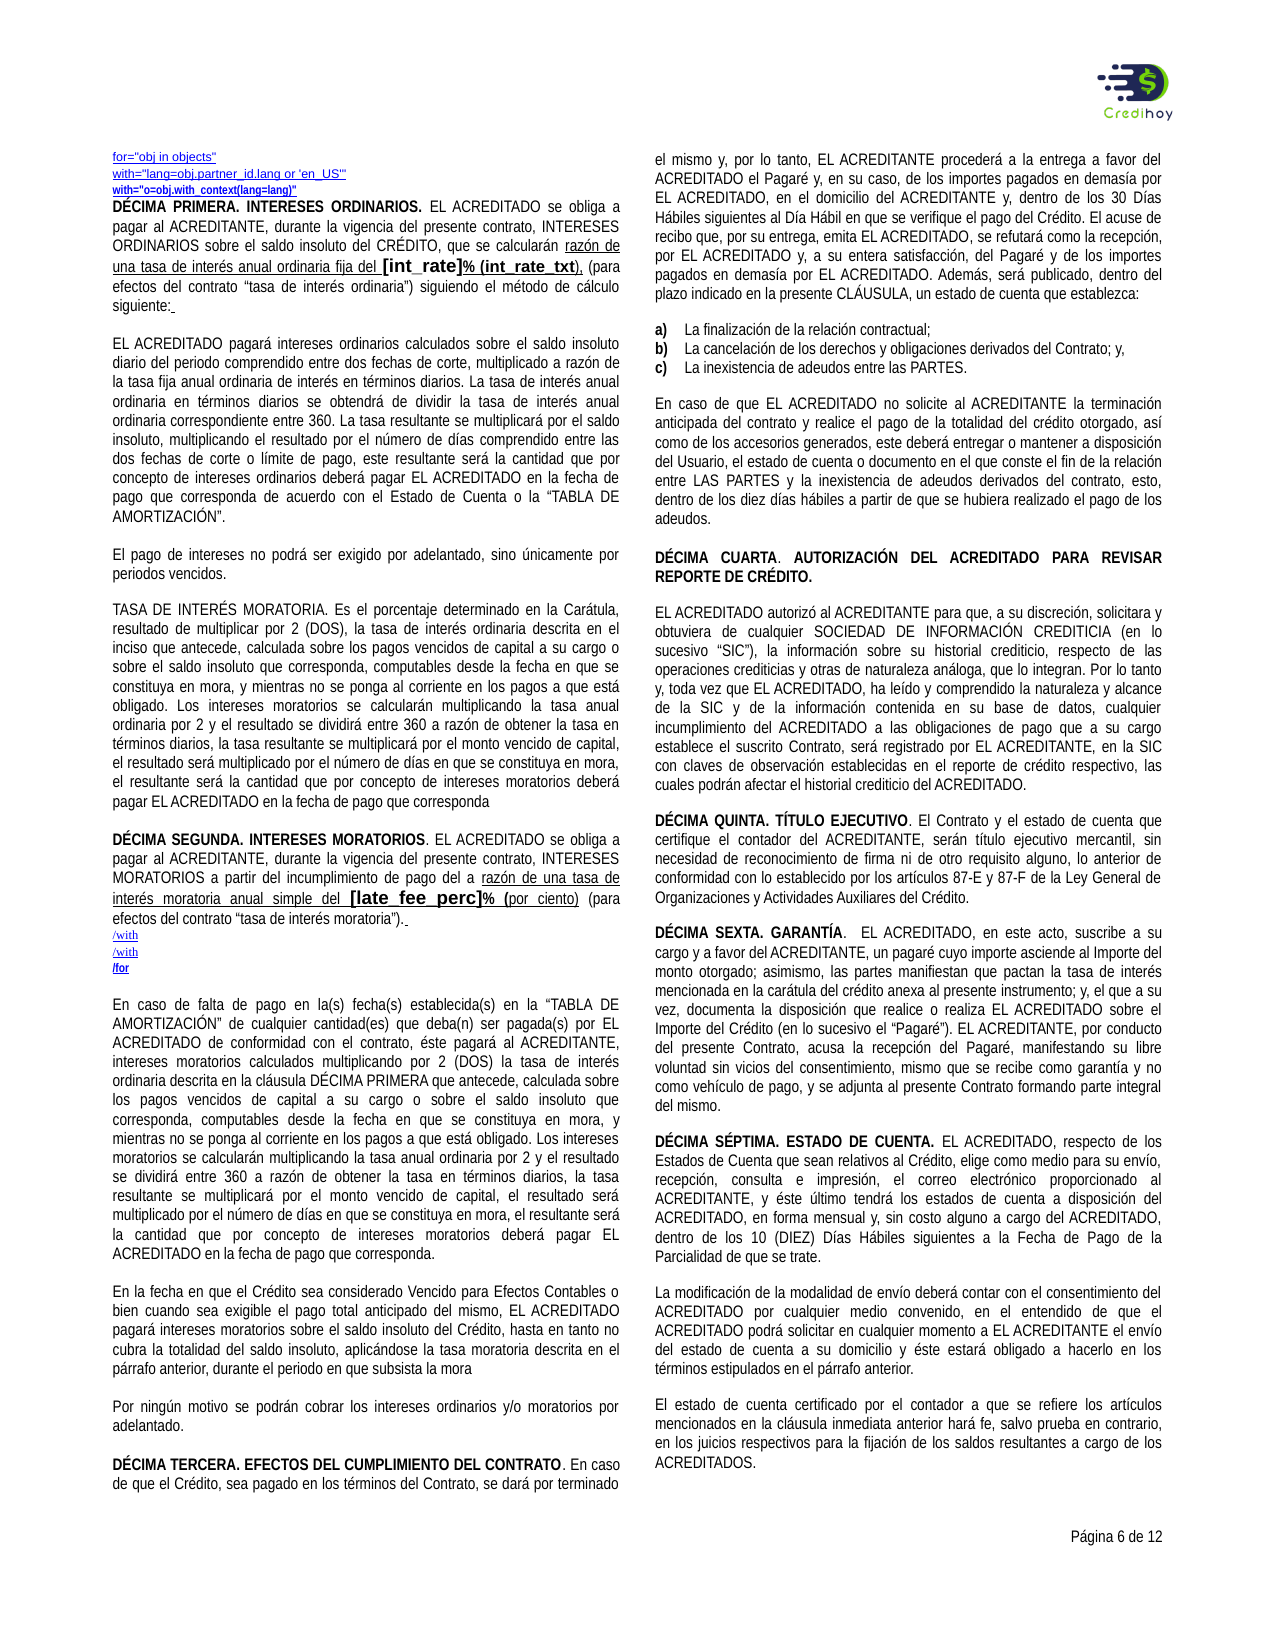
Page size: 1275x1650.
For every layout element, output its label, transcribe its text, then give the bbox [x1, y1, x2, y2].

picture [1097, 64, 1173, 121]
text el mismo y, por lo tanto, EL ACREDITANTE procederá a la entrega a favor del ACREDITADO el Pagaré y, en su caso, de los importes pagados en demasía por EL ACREDITADO, en el domicilio del ACREDITANTE y, dentro de los 30 Días Hábiles siguientes al Día Hábil en que se verifique el pago del Crédito. El acuse de recibo que, por su entrega, emita EL ACREDITADO, se refutará como la recepción, por EL ACREDITADO y, a su entera satisfacción, del Pagaré y de los importes pagados en demasía por EL ACREDITADO. Además, será publicado, dentro del plazo indicado en la presente CLÁUSULA, un estado de cuenta que establezca: [655, 150, 1162, 303]
text DÉCIMA QUINTA. TÍTULO EJECUTIVO. El Contrato y el estado de cuenta que certifique el contador del ACREDITANTE, serán título ejecutivo mercantil, sin necesidad de reconocimiento de firma ni de otro requisito alguno, lo anterior de conformidad con lo establecido por los artículos 87-E y 87-F de la Ley General de Organizaciones y Actividades Auxiliares del Crédito. [655, 811, 1162, 907]
list La finalización de la relación contractual; [655, 320, 1162, 339]
text El estado de cuenta certificado por el contador a que se refiere los artículos mencionados en la cláusula inmediata anterior hará fe, salvo prueba en contrario, en los juicios respectivos para la fijación de los saldos resultantes a cargo de los ACREDITADOS. [655, 1395, 1162, 1472]
text DÉCIMA SEXTA. GARANTÍA. EL ACREDITADO, en este acto, suscribe a su cargo y a favor del ACREDITANTE, un pagaré cuyo importe asciende al Importe del monto otorgado; asimismo, las partes manifiestan que pactan la tasa de interés mencionada en la carátula del crédito anexa al presente instrumento; y, el que a su vez, documenta la disposición que realice o realiza EL ACREDITADO sobre el Importe del Crédito (en lo sucesivo el “Pagaré”). EL ACREDITANTE, por conducto del presente Contrato, acusa la recepción del Pagaré, manifestando su libre voluntad sin vicios del consentimiento, mismo que se recibe como garantía y no como vehículo de pago, y se adjunta al presente Contrato formando parte integral del mismo. [655, 923, 1162, 1115]
list La cancelación de los derechos y obligaciones derivados del Contrato; y, [655, 339, 1162, 358]
list La inexistencia de adeudos entre las PARTES. [655, 358, 1162, 377]
text DÉCIMA CUARTA. AUTORIZACIÓN DEL ACREDITADO PARA REVISAR REPORTE DE CRÉDITO. [655, 547, 1162, 586]
text Por ningún motivo se podrán cobrar los intereses ordinarios y/o moratorios por adelantado. [112, 1397, 620, 1435]
text DÉCIMA SÉPTIMA. ESTADO DE CUENTA. EL ACREDITADO, respecto de los Estados de Cuenta que sean relativos al Crédito, elige como medio para su envío, recepción, consulta e impresión, el correo electrónico proporcionado al ACREDITANTE, y éste último tendrá los estados de cuenta a disposición del ACREDITADO, en forma mensual y, sin costo alguno a cargo del ACREDITADO, dentro de los 10 (DIEZ) Días Hábiles siguientes a la Fecha de Pago de la Parcialidad de que se trate. [655, 1132, 1162, 1266]
text DÉCIMA TERCERA. EFECTOS DEL CUMPLIMIENTO DEL CONTRATO. En caso de que el Crédito, sea pagado en los términos del Contrato, se dará por terminado [112, 1454, 620, 1493]
text /with [112, 944, 620, 959]
text DÉCIMA SEGUNDA. INTERESES MORATORIOS. EL ACREDITADO se obliga a pagar al ACREDITANTE, durante la vigencia del presente contrato, INTERESES MORATORIOS a partir del incumplimiento de pago del a razón de una tasa de interés moratoria anual simple del [late_fee_perc]% (por ciento) (para efectos del contrato “tasa de interés moratoria”). [112, 830, 620, 928]
text En caso de que EL ACREDITADO no solicite al ACREDITANTE la terminación anticipada del contrato y realice el pago de la totalidad del crédito otorgado, así como de los accesorios generados, este deberá entregar o mantener a disposición del Usuario, el estado de cuenta o documento en el que conste el fin de la relación entre LAS PARTES y la inexistencia de adeudos derivados del contrato, esto, dentro de los diez días hábiles a partir de que se hubiera realizado el pago de los adeudos. [655, 394, 1162, 528]
text /with [112, 928, 620, 942]
text /for [112, 961, 620, 975]
list El pago de intereses no podrá ser exigido por adelantado, sino únicamente por periodos vencidos. [112, 545, 620, 583]
text with="lang=obj.partner_id.lang or 'en_US'" [112, 166, 620, 181]
text EL ACREDITADO autorizó al ACREDITANTE para que, a su discreción, solicitara y obtuviera de cualquier SOCIEDAD DE INFORMACIÓN CREDITICIA (en lo sucesivo “SIC”), la información sobre su historial crediticio, respecto de las operaciones crediticias y otras de naturaleza análoga, que lo integran. Por lo tanto y, toda vez que EL ACREDITADO, ha leído y comprendido la naturaleza y alcance de la SIC y de la información contenida en su base de datos, cualquier incumplimiento del ACREDITADO a las obligaciones de pago que a su cargo establece el suscrito Contrato, será registrado por EL ACREDITANTE, en la SIC con claves de observación establecidas en el reporte de crédito respectivo, las cuales podrán afectar el historial crediticio del ACREDITADO. [655, 602, 1162, 794]
text En caso de falta de pago en la(s) fecha(s) establecida(s) en la “TABLA DE AMORTIZACIÓN” de cualquier cantidad(es) que deba(n) ser pagada(s) por EL ACREDITADO de conformidad con el contrato, éste pagará al ACREDITANTE, intereses moratorios calculados multiplicando por 2 (DOS) la tasa de interés ordinaria descrita en la cláusula DÉCIMA PRIMERA que antecede, calculada sobre los pagos vencidos de capital a su cargo o sobre el saldo insoluto que corresponda, computables desde la fecha en que se constituya en mora, y mientras no se ponga al corriente en los pagos a que está obligado. Los intereses moratorios se calcularán multiplicando la tasa anual ordinaria por 2 y el resultado se dividirá entre 360 a razón de obtener la tasa en términos diarios, la tasa resultante se multiplicará por el monto vencido de capital, el resultado será multiplicado por el número de días en que se constituya en mora, el resultante será la cantidad que por concepto de intereses moratorios deberá pagar EL ACREDITADO en la fecha de pago que corresponda. [112, 994, 620, 1263]
text EL ACREDITADO pagará intereses ordinarios calculados sobre el saldo insoluto diario del periodo comprendido entre dos fechas de corte, multiplicado a razón de la tasa fija anual ordinaria de interés en términos diarios. La tasa de interés anual ordinaria en términos diarios se obtendrá de dividir la tasa de interés anual ordinaria correspondiente entre 360. La tasa resultante se multiplicará por el saldo insoluto, multiplicando el resultado por el número de días comprendido entre las dos fechas de corte o límite de pago, este resultante será la cantidad que por concepto de intereses ordinarios deberá pagar EL ACREDITADO en la fecha de pago que corresponda de acuerdo con el Estado de Cuenta o la “TABLA DE AMORTIZACIÓN”. [112, 334, 620, 526]
text En la fecha en que el Crédito sea considerado Vencido para Efectos Contables o bien cuando sea exigible el pago total anticipado del mismo, EL ACREDITADO pagará intereses moratorios sobre el saldo insoluto del Crédito, hasta en tanto no cubra la totalidad del saldo insoluto, aplicándose la tasa moratoria descrita en el párrafo anterior, durante el periodo en que subsista la mora [112, 1282, 620, 1378]
text with="o=obj.with_context(lang=lang)" [112, 183, 620, 197]
text for="obj in objects" [112, 150, 620, 164]
text DÉCIMA PRIMERA. INTERESES ORDINARIOS. EL ACREDITADO se obliga a pagar al ACREDITANTE, durante la vigencia del presente contrato, INTERESES ORDINARIOS sobre el saldo insoluto del CRÉDITO, que se calcularán razón de una tasa de interés anual ordinaria fija del [int_rate]% (int_rate_txt), (para efectos del contrato “tasa de interés ordinaria”) siguiendo el método de cálculo siguiente: [112, 197, 620, 315]
text La modificación de la modalidad de envío deberá contar con el consentimiento del ACREDITADO por cualquier medio convenido, en el entendido de que el ACREDITADO podrá solicitar en cualquier momento a EL ACREDITANTE el envío del estado de cuenta a su domicilio y éste estará obligado a hacerlo en los términos estipulados en el párrafo anterior. [655, 1282, 1162, 1378]
text TASA DE INTERÉS MORATORIA. Es el porcentaje determinado en la Carátula, resultado de multiplicar por 2 (DOS), la tasa de interés ordinaria descrita en el inciso que antecede, calculada sobre los pagos vencidos de capital a su cargo o sobre el saldo insoluto que corresponda, computables desde la fecha en que se constituya en mora, y mientras no se ponga al corriente en los pagos a que está obligado. Los intereses moratorios se calcularán multiplicando la tasa anual ordinaria por 2 y el resultado se dividirá entre 360 a razón de obtener la tasa en términos diarios, la tasa resultante se multiplicará por el monto vencido de capital, el resultado será multiplicado por el número de días en que se constituya en mora, el resultante será la cantidad que por concepto de intereses moratorios deberá pagar EL ACREDITADO en la fecha de pago que corresponda [112, 600, 620, 811]
